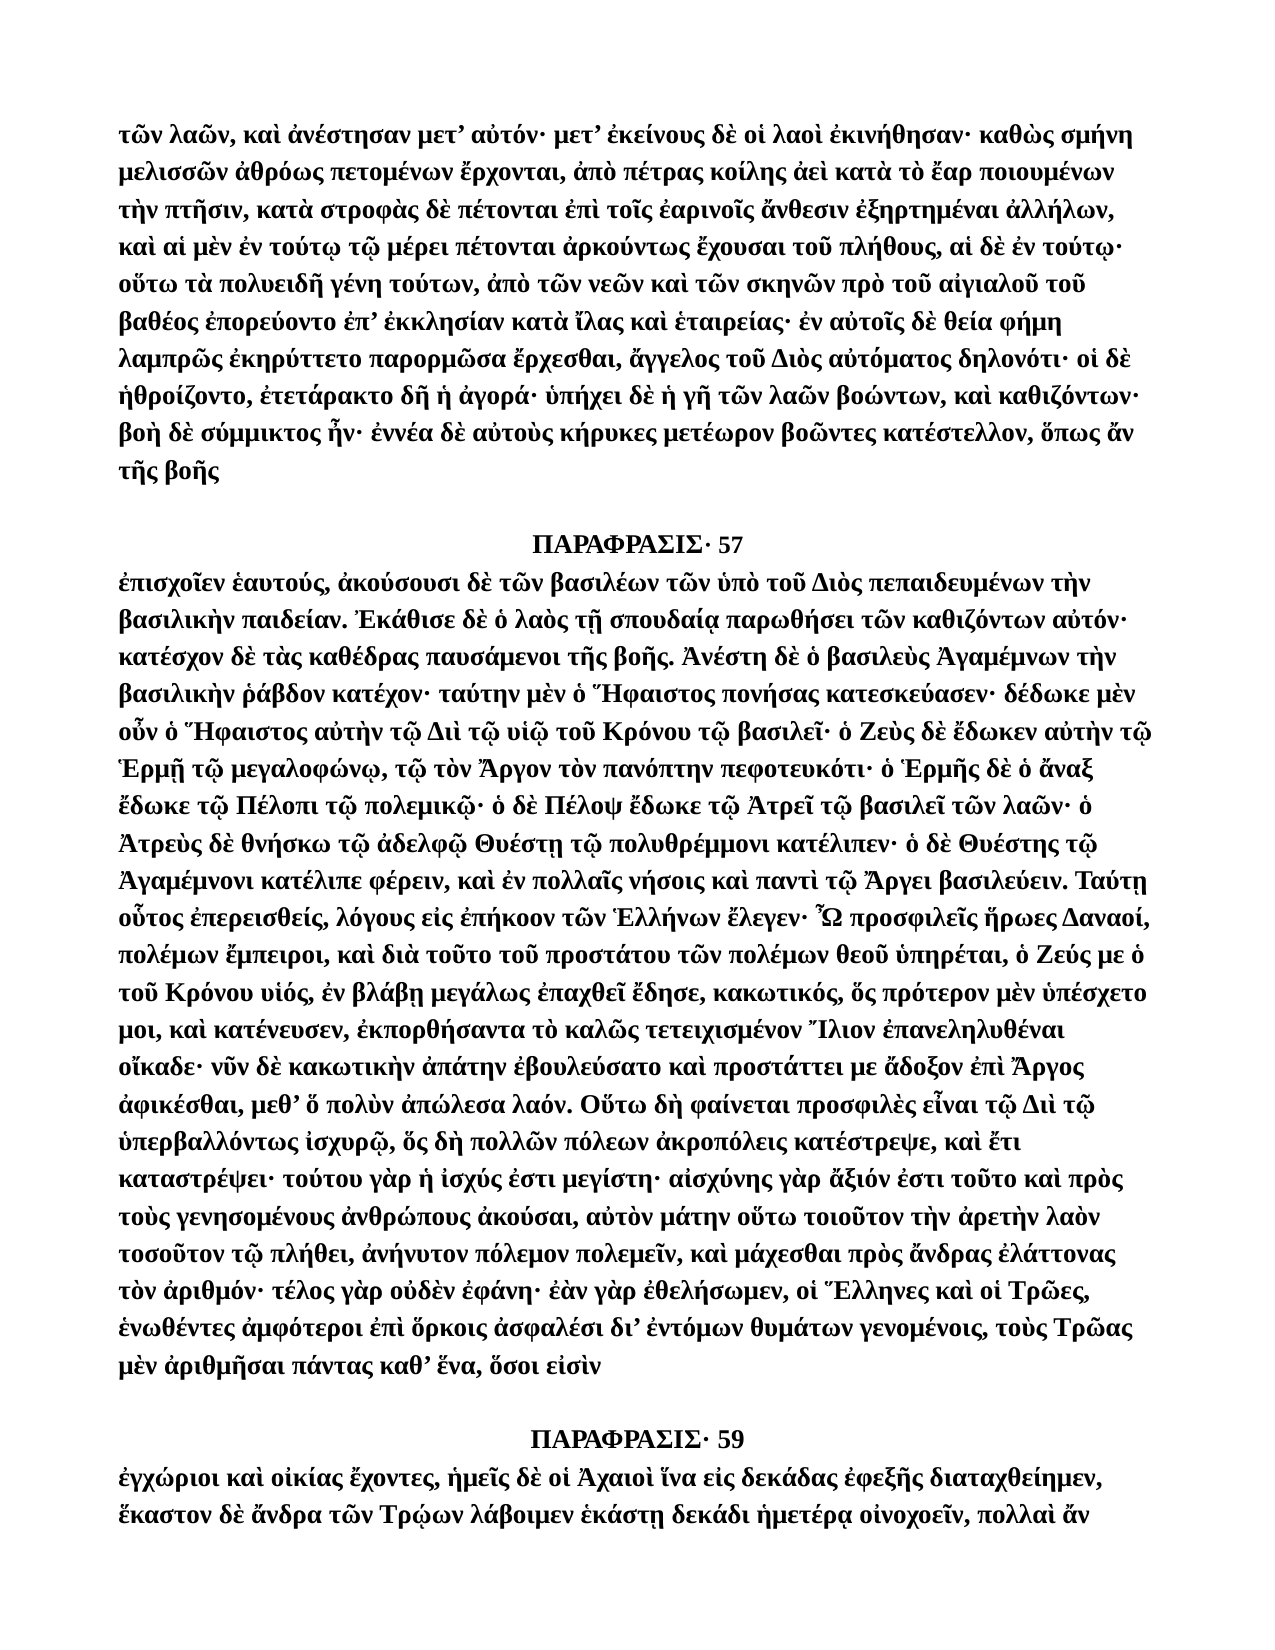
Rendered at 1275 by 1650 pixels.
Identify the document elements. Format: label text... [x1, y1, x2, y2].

text ἐπισχοῖεν ἑαυτούς, ἀκούσουσι δὲ τῶν βασιλέων τῶν ὑπὸ τοῦ Διὸς πεπαιδευμένων τὴν βασιλικὴν παιδείαν. Ἐκάθισε δὲ ὁ λαὸς τῇ σπουδαίᾳ παρωθήσει τῶν καθιζόντων αὐτόν· κατέσχον δὲ τὰς καθέδρας παυσάμενοι τῆς βοῆς. Ἀνέστη δὲ ὁ βασιλεὺς Ἀγαμέμνων τὴν βασιλικὴν ῥάβδον κατέχον· ταύτην μὲν ὁ Ἥφαιστος πονήσας κατεσκεύασεν· δέδωκε μὲν οὖν ὁ Ἥφαιστος αὐτὴν τῷ Διὶ τῷ υἱῷ τοῦ Κρόνου τῷ βασιλεῖ· ὁ Ζεὺς δὲ ἔδωκεν αὐτὴν τῷ Ἑρμῇ τῷ μεγαλοφώνῳ, τῷ τὸν Ἄργον τὸν πανόπτην πεφοτευκότι· ὁ Ἑρμῆς δὲ ὁ ἄναξ ἔδωκε τῷ Πέλοπι τῷ πολεμικῷ· ὁ δὲ Πέλοψ ἔδωκε τῷ Ἀτρεῖ τῷ βασιλεῖ τῶν λαῶν· ὁ Ἀτρεὺς δὲ θνήσκω τῷ ἀδελφῷ Θυέστῃ τῷ πολυθρέμμονι κατέλιπεν· ὁ δὲ Θυέστης τῷ Ἀγαμέμνονι κατέλιπε φέρειν, καὶ ἐν πολλαῖς νήσοις καὶ παντὶ τῷ Ἄργει βασιλεύειν. Ταύτῃ οὗτος ἐπερεισθείς, λόγους εἰς ἐπήκοον τῶν Ἑλλήνων ἔλεγεν· Ὦ προσφιλεῖς ἥρωες Δαναοί, πολέμων ἔμπειροι, καὶ διὰ τοῦτο τοῦ προστάτου τῶν πολέμων θεοῦ ὑπηρέται, ὁ Ζεύς με ὁ τοῦ Κρόνου υἱός, ἐν βλάβῃ μεγάλως ἐπαχθεῖ ἔδησε, κακωτικός, ὅς πρότερον μὲν ὑπέσχετο μοι, καὶ κατένευσεν, ἐκπορθήσαντα τὸ καλῶς τετειχισμένον Ἴλιον ἐπανεληλυθέναι οἴκαδε· νῦν δὲ κακωτικὴν ἀπάτην ἐβουλεύσατο καὶ προστάττει με ἄδοξον ἐπὶ Ἄργος ἀφικέσθαι, μεθ’ ὅ πολὺν ἀπώλεσα λαόν. Οὕτω δὴ φαίνεται προσφιλὲς εἶναι τῷ Διὶ τῷ ὑπερβαλλόντως ἰσχυρῷ, ὅς δὴ πολλῶν πόλεων ἀκροπόλεις κατέστρεψε, καὶ ἔτι καταστρέψει· τούτου γὰρ ἡ ἰσχύς ἐστι μεγίστη· αἰσχύνης γὰρ ἄξιόν ἐστι τοῦτο καὶ πρὸς τοὺς γενησομένους ἀνθρώπους ἀκούσαι, αὐτὸν μάτην οὕτω τοιοῦτον τὴν ἀρετὴν λαὸν τοσοῦτον τῷ πλήθει, ἀνήνυτον πόλεμον πολεμεῖν, καὶ μάχεσθαι πρὸς ἄνδρας ἐλάττονας τὸν ἀριθμόν· τέλος γὰρ οὐδὲν ἐφάνη· ἐὰν γὰρ ἐθελήσωμεν, οἱ Ἕλληνες καὶ οἱ Τρῶες, ἑνωθέντες ἀμφότεροι ἐπὶ ὅρκοις ἀσφαλέσι δι’ ἐντόμων θυμάτων γενομένοις, τοὺς Τρῶας μὲν ἀριθμῆσαι πάντας καθ’ ἕνα, ὅσοι εἰσὶν [118, 566, 1157, 1380]
text ΠΑΡΑΦΡΑΣΙΣ· 59 [118, 1423, 1157, 1454]
text ἐγχώριοι καὶ οἰκίας ἔχοντες, ἡμεῖς δὲ οἱ Ἀχαιοὶ ἵνα εἰς δεκάδας ἐφεξῆς διαταχθείημεν, ἕκαστον δὲ ἄνδρα τῶν Τρῴων λάβοιμεν ἑκάστῃ δεκάδι ἡμετέρᾳ οἰνοχοεῖν, πολλαὶ ἄν [118, 1461, 1157, 1529]
text ΠΑΡΑΦΡΑΣΙΣ· 57 [118, 528, 1157, 559]
text τῶν λαῶν, καὶ ἀνέστησαν μετ’ αὐτόν· μετ’ ἐκείνους δὲ οἱ λαοὶ ἐκινήθησαν· καθὼς σμήνη μελισσῶν ἀθρόως πετομένων ἔρχονται, ἀπὸ πέτρας κοίλης ἀεὶ κατὰ τὸ ἔαρ ποιουμένων τὴν πτῆσιν, κατὰ στροφὰς δὲ πέτονται ἐπὶ τοῖς ἐαρινοῖς ἄνθεσιν ἐξηρτημέναι ἀλλήλων, καὶ αἱ μὲν ἐν τούτῳ τῷ μέρει πέτονται ἀρκούντως ἔχουσαι τοῦ πλήθους, αἱ δὲ ἐν τούτῳ· οὕτω τὰ πολυειδῆ γένη τούτων, ἀπὸ τῶν νεῶν καὶ τῶν σκηνῶν πρὸ τοῦ αἰγιαλοῦ τοῦ βαθέος ἐπορεύοντο ἐπ’ ἐκκλησίαν κατὰ ἴλας καὶ ἑταιρείας· ἐν αὐτοῖς δὲ θεία φήμη λαμπρῶς ἐκηρύττετο παρορμῶσα ἔρχεσθαι, ἄγγελος τοῦ Διὸς αὐτόματος δηλονότι· οἱ δὲ ἡθροίζοντο, ἐτετάρακτο δῆ ἡ ἀγορά· ὑπήχει δὲ ἡ γῆ τῶν λαῶν βοώντων, καὶ καθιζόντων· βοὴ δὲ σύμμικτος ἦν· ἐννέα δὲ αὐτοὺς κήρυκες μετέωρον βοῶντες κατέστελλον, ὅπως ἄν τῆς βοῆς [118, 118, 1157, 485]
